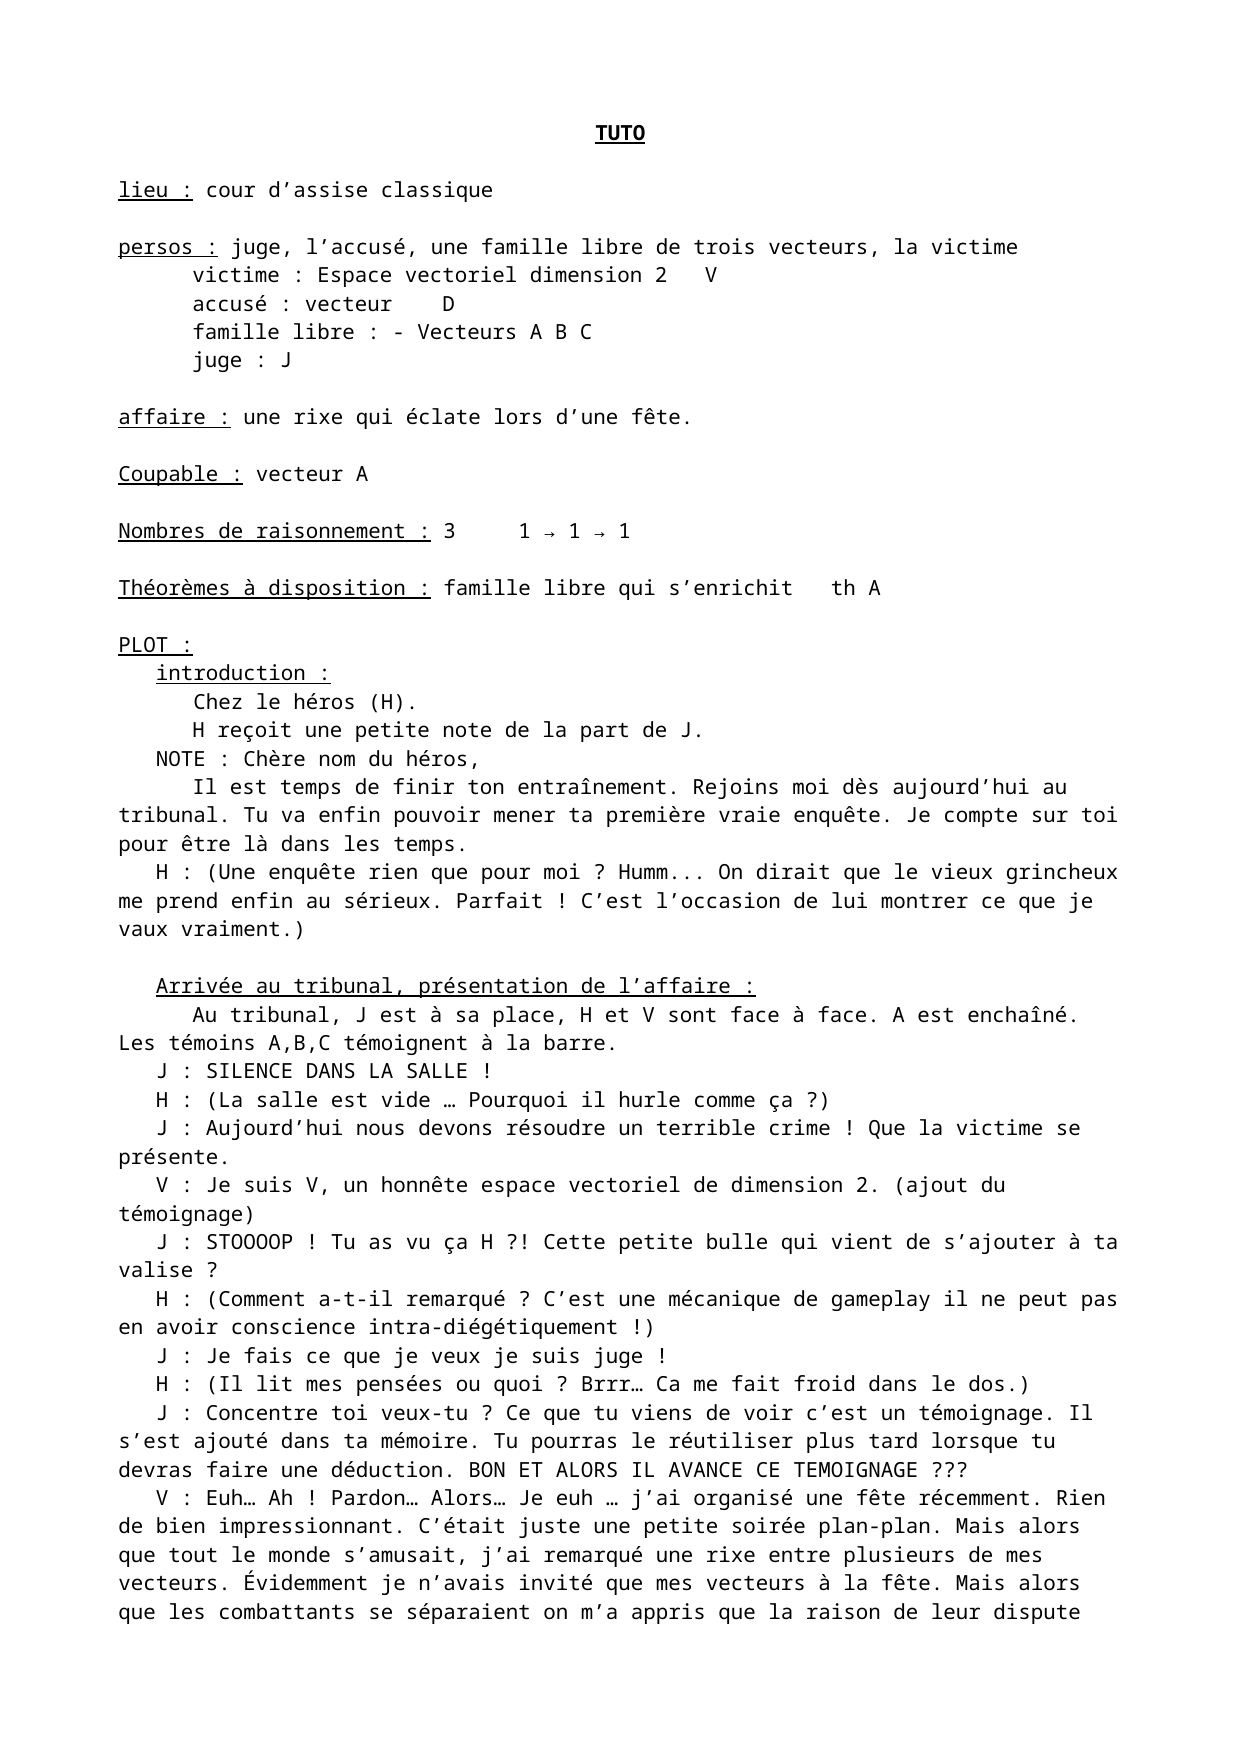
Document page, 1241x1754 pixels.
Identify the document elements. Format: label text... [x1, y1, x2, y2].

text PLOT : [118, 630, 1122, 658]
text Théorèmes à disposition : famille libre qui s’enrichit th A [118, 573, 1122, 602]
text Nombres de raisonnement : 3 1 → 1 → 1 [118, 516, 1122, 545]
text introduction : [118, 658, 1122, 687]
text J : Aujourd’hui nous devons résoudre un terrible crime ! Que la victime se présente. [118, 1113, 1122, 1170]
text V : Je suis V, un honnête espace vectoriel de dimension 2. (ajout du témoignage) [118, 1170, 1122, 1227]
text victime : Espace vectoriel dimension 2 V [118, 260, 1122, 289]
text Arrivée au tribunal, présentation de l’affaire : [118, 971, 1122, 1000]
text H reçoit une petite note de la part de J. [118, 715, 1122, 744]
text affaire : une rixe qui éclate lors d’une fête. [118, 402, 1122, 431]
text TUTO [118, 118, 1122, 147]
text persos : juge, l’accusé, une famille libre de trois vecteurs, la victime [118, 232, 1122, 260]
text H : (Une enquête rien que pour moi ? Humm... On dirait que le vieux grincheux me prend enfin au sérieux. Parfait ! C’est l’occasion de lui montrer ce que je vaux vraiment.) [118, 857, 1122, 943]
text famille libre : - Vecteurs A B C [118, 317, 1122, 346]
text H : (Il lit mes pensées ou quoi ? Brrr… Ca me fait froid dans le dos.) [118, 1369, 1122, 1398]
text H : (Comment a-t-il remarqué ? C’est une mécanique de gameplay il ne peut pas en avoir conscience intra-diégétiquement !) [118, 1284, 1122, 1341]
text Coupable : vecteur A [118, 459, 1122, 488]
text J : Je fais ce que je veux je suis juge ! [118, 1341, 1122, 1369]
text Il est temps de finir ton entraînement. Rejoins moi dès aujourd’hui au tribunal. Tu va enfin pouvoir mener ta première vraie enquête. Je compte sur toi pour être là dans les temps. [118, 772, 1122, 857]
text Au tribunal, J est à sa place, H et V sont face à face. A est enchaîné. Les témoins A,B,C témoignent à la barre. [118, 1000, 1122, 1057]
text juge : J [118, 346, 1122, 374]
text J : STOOOOP ! Tu as vu ça H ?! Cette petite bulle qui vient de s’ajouter à ta valise ? [118, 1227, 1122, 1284]
text NOTE : Chère nom du héros, [118, 744, 1122, 772]
text Chez le héros (H). [118, 687, 1122, 715]
text H : (La salle est vide … Pourquoi il hurle comme ça ?) [118, 1085, 1122, 1113]
text J : SILENCE DANS LA SALLE ! [118, 1057, 1122, 1085]
text V : Euh… Ah ! Pardon… Alors… Je euh … j’ai organisé une fête récemment. Rien de bien impressionnant. C’était juste une petite soirée plan-plan. Mais alors que tout le monde s’amusait, j’ai remarqué une rixe entre plusieurs de mes vecteurs. Évidemment je n’avais invité que mes vecteurs à la fête. Mais alors que les combattants se séparaient on m’a appris que la raison de leur dispute [118, 1483, 1122, 1625]
text accusé : vecteur D [118, 289, 1122, 317]
text lieu : cour d’assise classique [118, 175, 1122, 203]
text J : Concentre toi veux-tu ? Ce que tu viens de voir c’est un témoignage. Il s’est ajouté dans ta mémoire. Tu pourras le réutiliser plus tard lorsque tu devras faire une déduction. BON ET ALORS IL AVANCE CE TEMOIGNAGE ??? [118, 1398, 1122, 1483]
